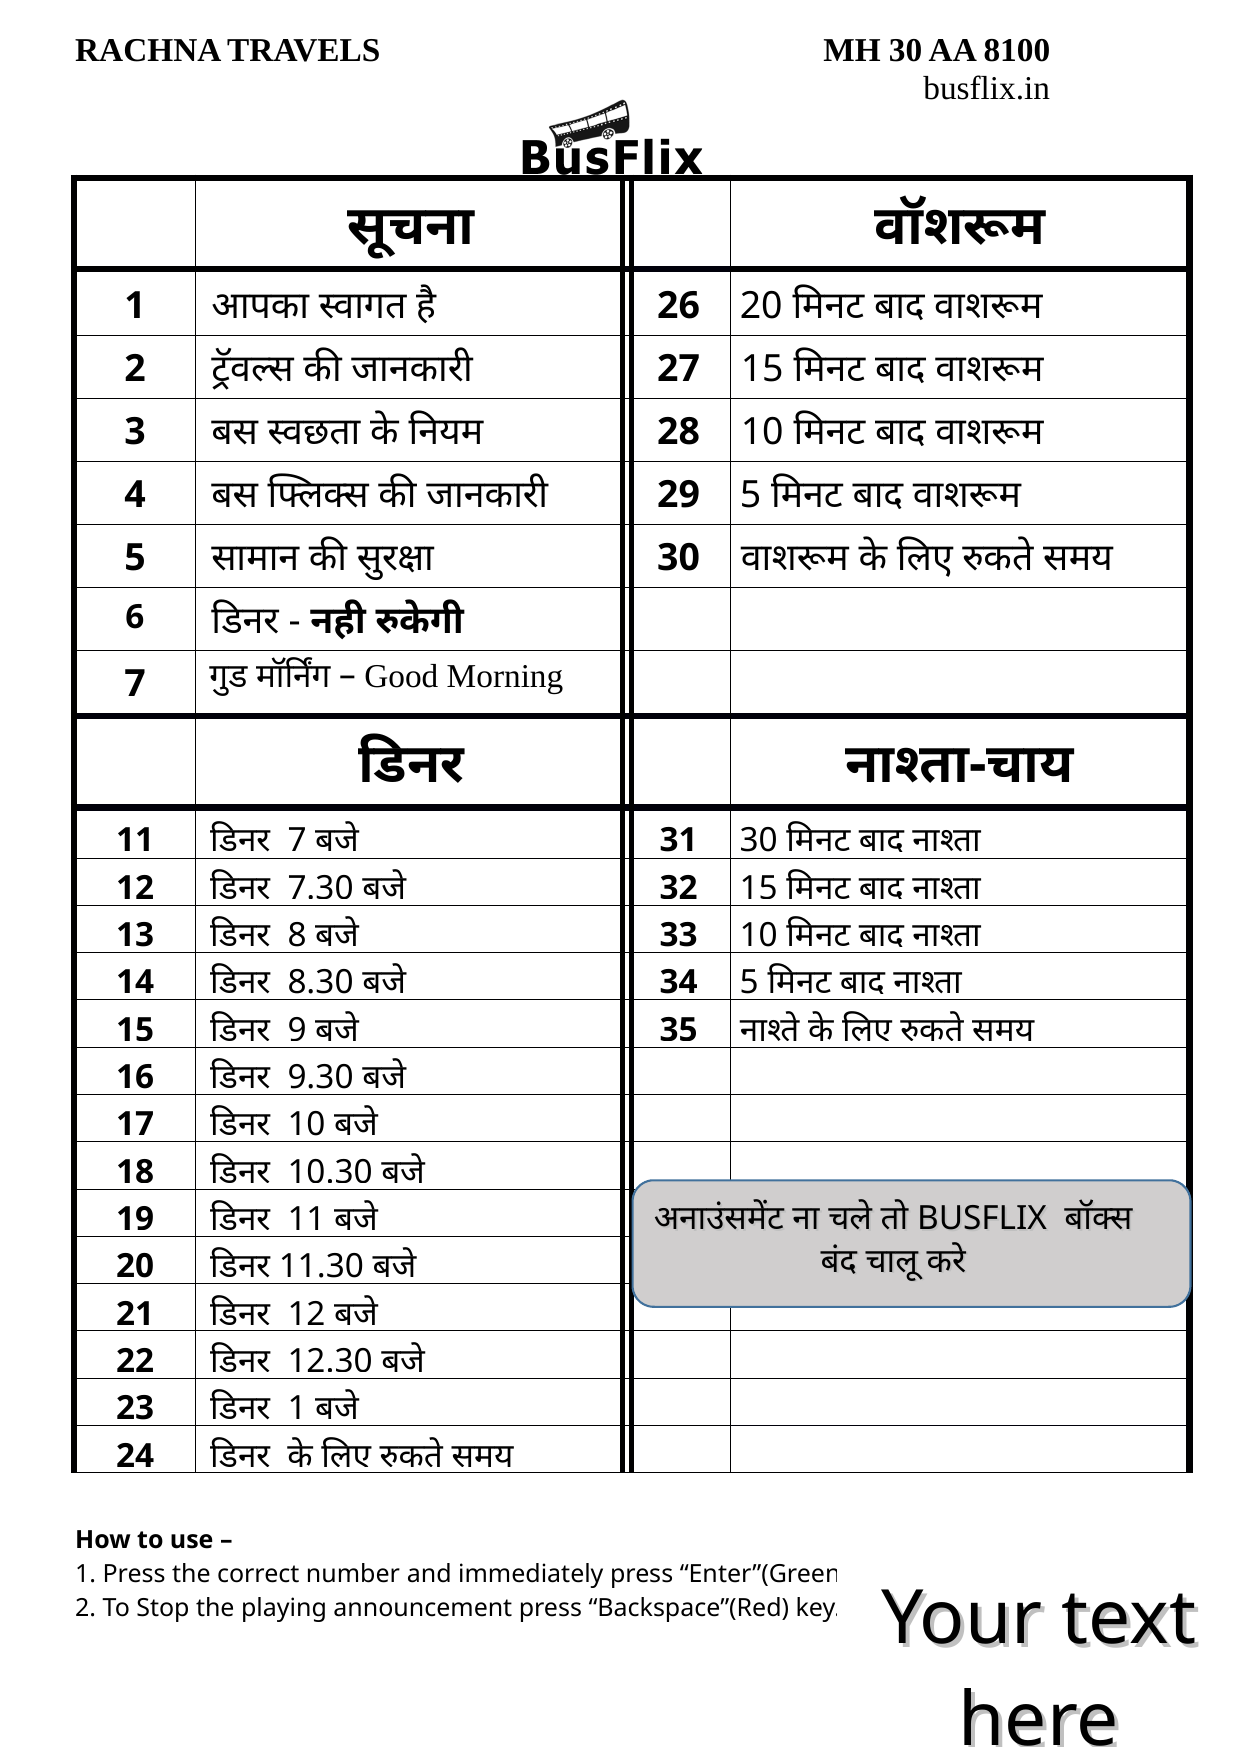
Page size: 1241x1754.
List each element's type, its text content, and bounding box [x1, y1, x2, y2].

table_cell आपका स्वागत है [196, 272, 620, 335]
table_cell 22 [77, 1331, 195, 1378]
table_cell [634, 1298, 730, 1330]
table_cell डिनर 12 बजे [196, 1284, 620, 1330]
table_cell 28 [634, 399, 730, 461]
table_cell 17 [77, 1095, 195, 1141]
table_cell [731, 1331, 1186, 1378]
table_cell डिनर 10 बजे [196, 1095, 620, 1141]
table_cell 35 [634, 1000, 730, 1047]
table_cell नाश्ता-चाय [731, 719, 1186, 804]
table_cell 11 [77, 811, 195, 857]
table_cell 10 मिनट बाद नाश्ता [731, 906, 1186, 952]
table_cell 1 [77, 272, 195, 335]
table_cell 15 मिनट बाद वाशरूम [731, 336, 1186, 398]
table_cell [634, 651, 730, 713]
table_cell डिनर 7.30 बजे [196, 859, 620, 905]
table_cell 10 मिनट बाद वाशरूम [731, 399, 1186, 461]
table_cell ट्रॅवल्स की जानकारी [196, 336, 620, 398]
table_cell [634, 1095, 730, 1141]
table_cell 31 [634, 811, 730, 857]
table_cell 32 [634, 859, 730, 905]
table_cell बस स्वछता के नियम [196, 399, 620, 461]
table_cell डिनर 9.30 बजे [196, 1048, 620, 1094]
text How to use – [75, 1522, 1165, 1556]
table_cell 20 मिनट बाद वाशरूम [731, 272, 1186, 335]
table_cell बस फ्लिक्स की जानकारी [196, 462, 620, 524]
table_cell 19 [77, 1190, 195, 1236]
table_cell [731, 1426, 1186, 1472]
table_cell [634, 1331, 730, 1378]
table_cell 21 [77, 1284, 195, 1330]
table_cell 27 [634, 336, 730, 398]
table_cell 4 [77, 462, 195, 524]
table_cell [731, 651, 1186, 713]
text 1. Press the correct number and immediately press “Enter”(Green) key on the keypad. [75, 1556, 837, 1590]
table_cell 7 [77, 651, 195, 713]
table_cell 33 [634, 906, 730, 952]
table_cell [634, 719, 730, 804]
table_cell 34 [634, 953, 730, 999]
table_cell [731, 1142, 1186, 1185]
table_cell [634, 1426, 730, 1472]
table_cell डिनर 10.30 बजे [196, 1142, 620, 1188]
table_cell 13 [77, 906, 195, 952]
table_cell डिनर 1 बजे [196, 1379, 620, 1425]
table_cell नाश्ते के लिए रुकते समय [731, 1000, 1186, 1047]
table_cell वाशरूम के लिए रुकते समय [731, 525, 1186, 587]
table_cell 2 [77, 336, 195, 398]
table_cell [837, 1556, 1240, 1754]
table_cell डिनर 11.30 बजे [196, 1237, 620, 1283]
table_cell 29 [634, 462, 730, 524]
table_cell [731, 588, 1186, 650]
table_cell डिनर 8 बजे [196, 906, 620, 952]
table_cell [731, 1095, 1186, 1141]
table_header [77, 181, 195, 266]
table_cell [731, 1379, 1186, 1425]
table_cell [731, 1302, 1186, 1330]
table_cell 5 [77, 525, 195, 587]
table_cell 5 मिनट बाद वाशरूम [731, 462, 1186, 524]
table_cell [634, 1379, 730, 1425]
table_cell 15 मिनट बाद नाश्ता [731, 859, 1186, 905]
table_cell 14 [77, 953, 195, 999]
table_cell डिनर [196, 719, 620, 804]
table_cell डिनर 7 बजे [196, 811, 620, 857]
table_cell गुड मॉर्निंग – Good Morning [196, 651, 620, 713]
table_cell [634, 588, 730, 650]
table_cell 24 [77, 1426, 195, 1472]
table_cell डिनर 8.30 बजे [196, 953, 620, 999]
table_cell डिनर 9 बजे [196, 1000, 620, 1047]
table_cell 30 मिनट बाद नाश्ता [731, 811, 1186, 857]
table_header सूचना [196, 181, 620, 266]
table_cell 23 [77, 1379, 195, 1425]
table_cell 15 [77, 1000, 195, 1047]
table_cell 20 [77, 1237, 195, 1283]
table_cell डिनर 12.30 बजे [196, 1331, 620, 1378]
table_cell 5 मिनट बाद नाश्ता [731, 953, 1186, 999]
table_cell 26 [634, 272, 730, 335]
table_header [634, 181, 730, 266]
table_cell [77, 719, 195, 804]
table_cell सामान की सुरक्षा [196, 525, 620, 587]
table_cell [731, 1048, 1186, 1094]
table_cell 6 [77, 588, 195, 650]
table_header वॉशरूम [731, 181, 1186, 266]
table_cell [634, 1142, 730, 1188]
text 2. To Stop the playing announcement press “Backspace”(Red) key. [75, 1590, 837, 1624]
table_cell 16 [77, 1048, 195, 1094]
table_cell 3 [77, 399, 195, 461]
table_cell डिनर के लिए रुकते समय [196, 1426, 620, 1472]
table_cell [634, 1048, 730, 1094]
table_cell 30 [634, 525, 730, 587]
table_cell डिनर 11 बजे [196, 1190, 620, 1236]
table_cell डिनर - नही रुकेगी [196, 588, 620, 650]
table_cell 18 [77, 1142, 195, 1188]
table_cell 12 [77, 859, 195, 905]
